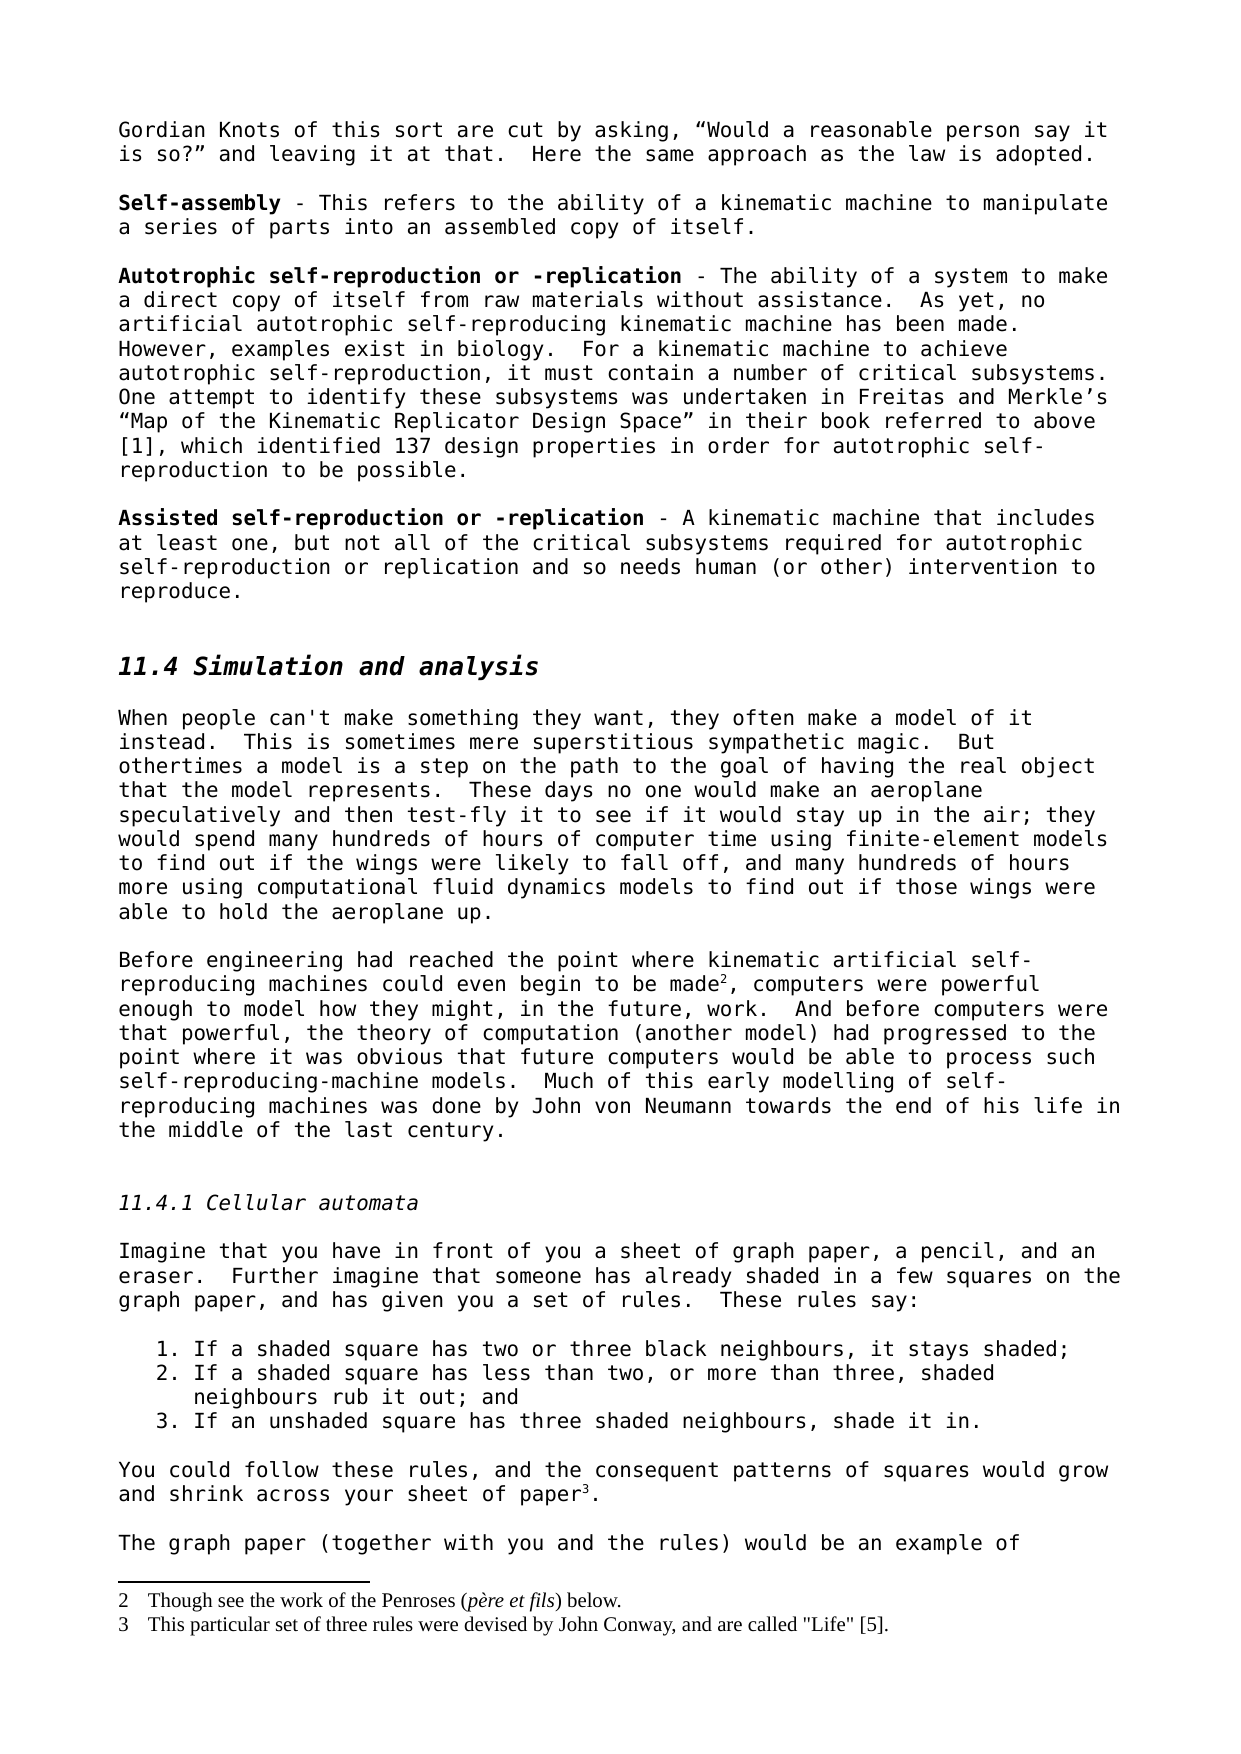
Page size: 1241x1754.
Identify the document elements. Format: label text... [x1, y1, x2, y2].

text 11.4 Simulation and analysis [118, 652, 1122, 681]
text Gordian Knots of this sort are cut by asking, “Would a reasonable person say it is so?” and leaving it at that. Here the same approach as the law is adopted. [118, 118, 1122, 167]
text When people can't make something they want, they often make a model of it instead. This is sometimes mere superstitious sympathetic magic. But othertimes a model is a step on the path to the goal of having the real object that the model represents. These days no one would make an aeroplane speculatively and then test-fly it to see if it would stay up in the air; they would spend many hundreds of hours of computer time using finite-element models to find out if the wings were likely to fall off, and many hundreds of hours more using computational fluid dynamics models to find out if those wings were able to hold the aeroplane up. [118, 706, 1122, 924]
list If an unshaded square has three shaded neighbours, shade it in. [156, 1409, 1122, 1434]
text You could follow these rules, and the consequent patterns of squares would grow and shrink across your sheet of paper. [118, 1458, 1122, 1506]
text Though see the work of the Penroses (père et fils) below. [118, 1588, 1122, 1612]
text Self-assembly - This refers to the ability of a kinematic machine to manipulate a series of parts into an assembled copy of itself. [118, 191, 1122, 239]
text The graph paper (together with you and the rules) would be an example of [118, 1531, 1122, 1555]
list If a shaded square has two or three black neighbours, it stays shaded; [156, 1337, 1122, 1361]
text Assisted self-reproduction or -replication - A kinematic machine that includes at least one, but not all of the critical subsystems required for autotrophic self-reproduction or replication and so needs human (or other) intervention to reproduce. [118, 506, 1122, 603]
text Before engineering had reached the point where kinematic artificial self-reproducing machines could even begin to be made, computers were powerful enough to model how they might, in the future, work. And before computers were that powerful, the theory of computation (another model) had progressed to the point where it was obvious that future computers would be able to process such self-reproducing-machine models. Much of this early modelling of self-reproducing machines was done by John von Neumann towards the end of his life in the middle of the last century. [118, 948, 1122, 1142]
text Imagine that you have in front of you a sheet of graph paper, a pencil, and an eraser. Further imagine that someone has already shaded in a few squares on the graph paper, and has given you a set of rules. These rules say: [118, 1239, 1122, 1312]
text This particular set of three rules were devised by John Conway, and are called "Life" [5]. [118, 1612, 1122, 1636]
list If a shaded square has less than two, or more than three, shaded neighbours rub it out; and [156, 1361, 1122, 1409]
text 11.4.1 Cellular automata [118, 1191, 1122, 1215]
text Autotrophic self-reproduction or -replication - The ability of a system to make a direct copy of itself from raw materials without assistance. As yet, no artificial autotrophic self-reproducing kinematic machine has been made. However, examples exist in biology. For a kinematic machine to achieve autotrophic self-reproduction, it must contain a number of critical subsystems. One attempt to identify these subsystems was undertaken in Freitas and Merkle’s “Map of the Kinematic Replicator Design Space” in their book referred to above [1], which identified 137 design properties in order for autotrophic self-reproduction to be possible. [118, 264, 1122, 482]
